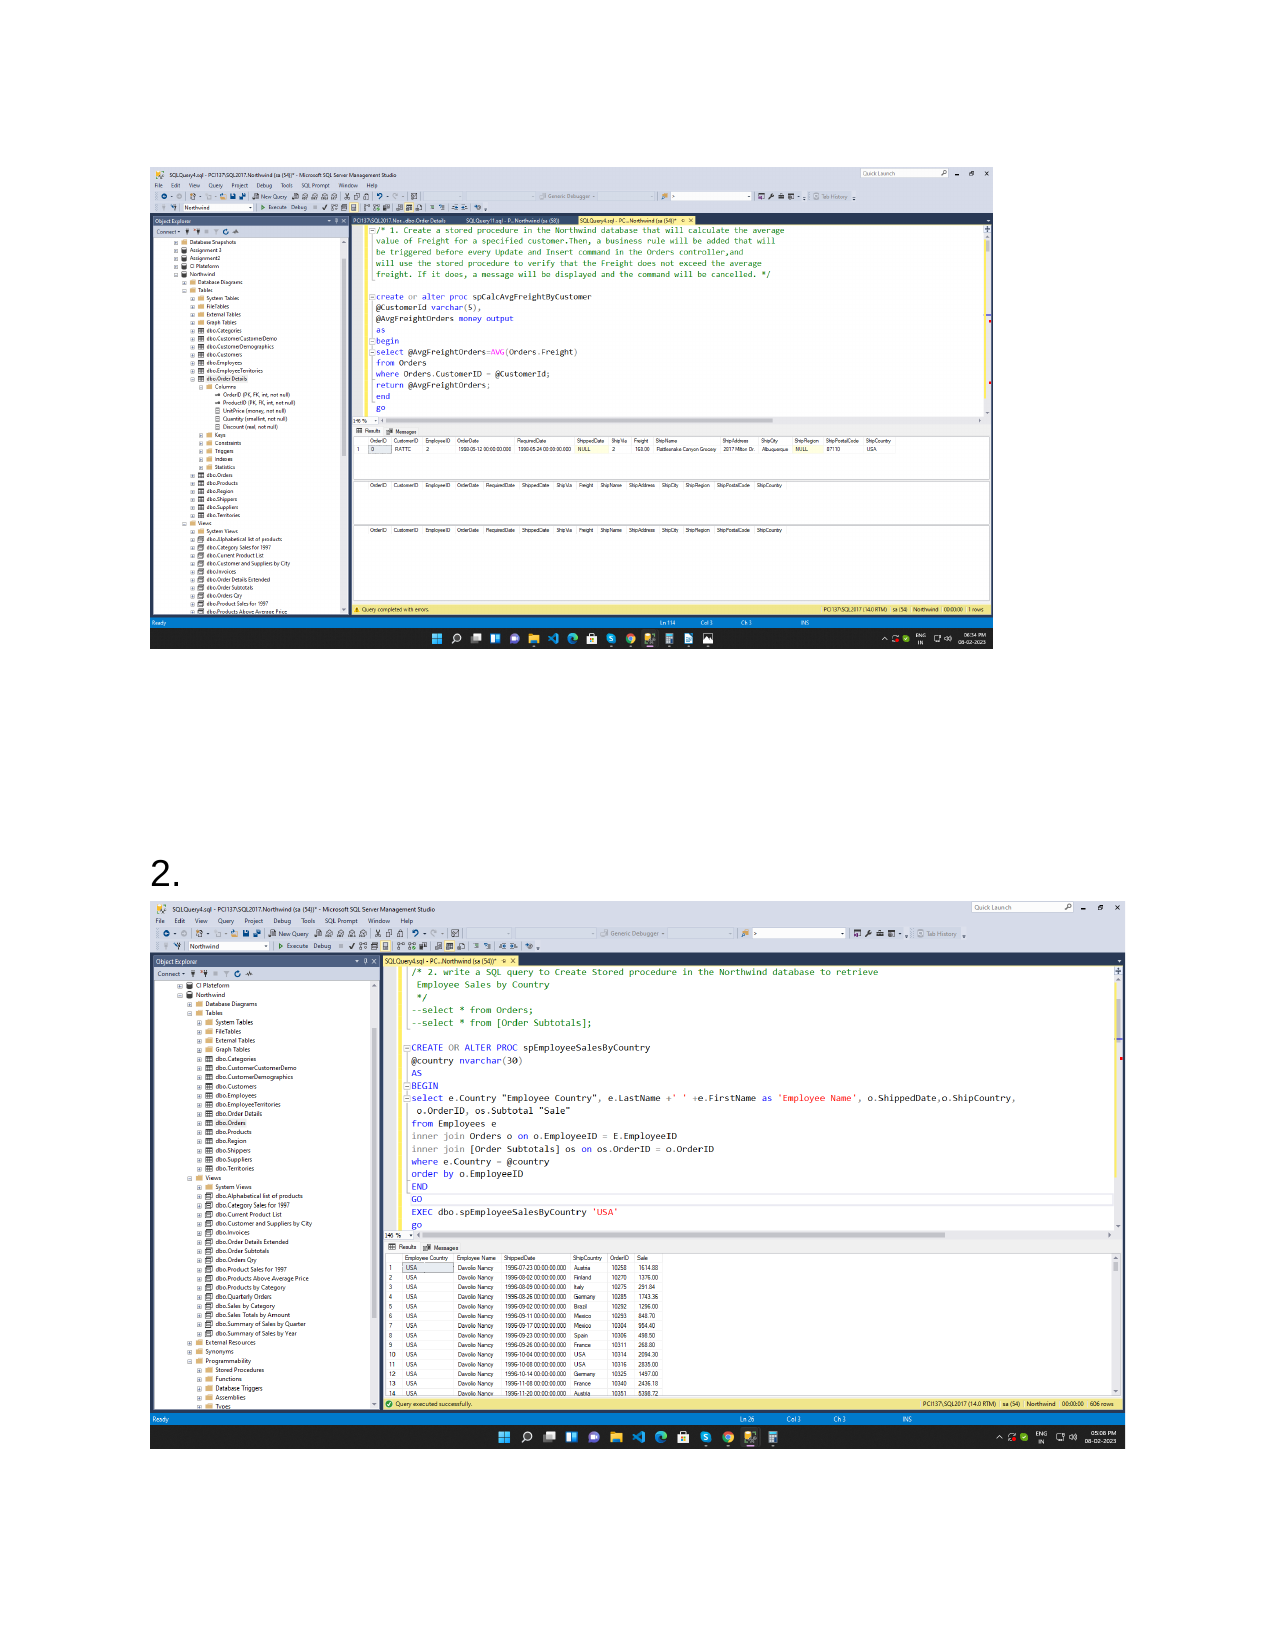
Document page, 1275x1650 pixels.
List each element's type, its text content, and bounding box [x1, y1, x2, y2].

picture [150, 901, 1125, 1449]
text 2. [150, 851, 1125, 894]
picture [150, 167, 993, 649]
